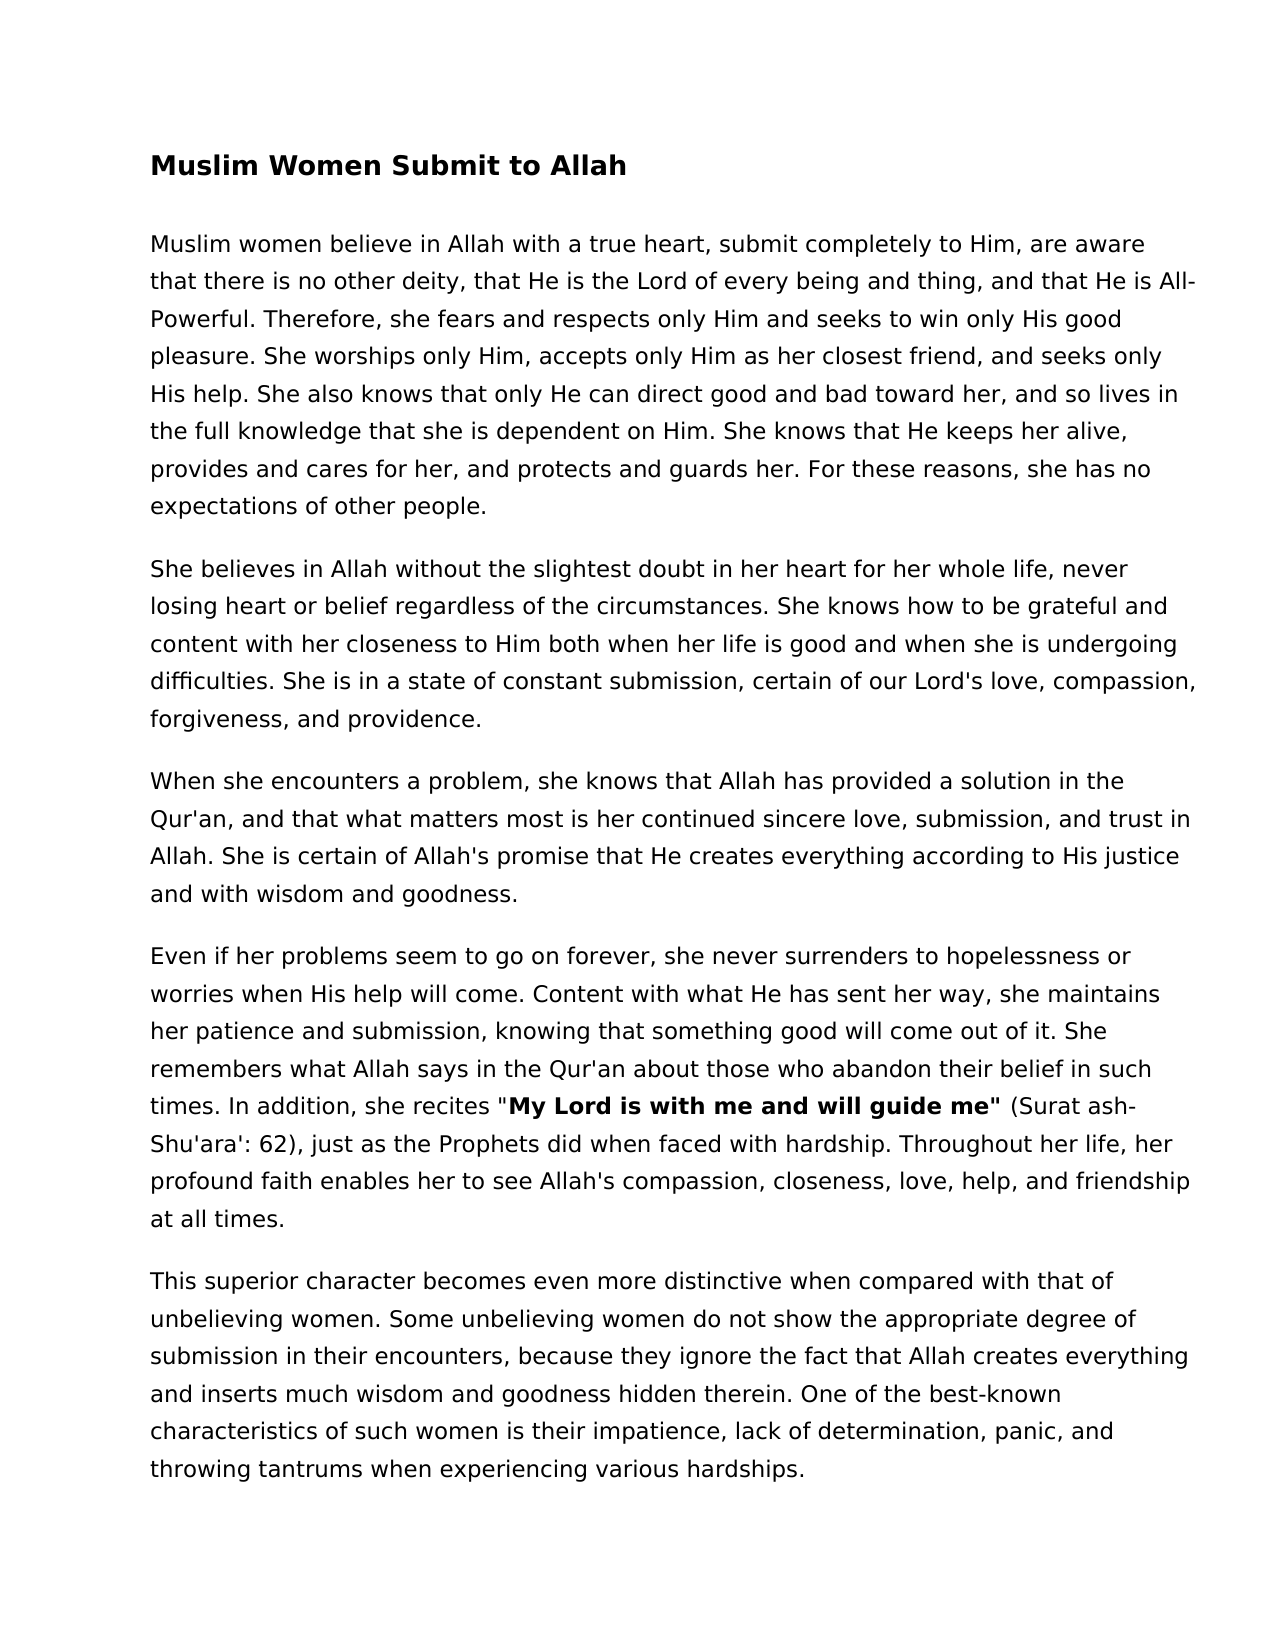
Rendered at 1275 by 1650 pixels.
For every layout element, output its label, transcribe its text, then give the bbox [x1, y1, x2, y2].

subtitle Muslim Women Submit to Allah [150, 150, 1200, 182]
text She believes in Allah without the slightest doubt in her heart for her whole life, never losing heart or belief regardless of the circumstances. She knows how to be grateful and content with her closeness to Him both when her life is good and when she is undergoing difficulties. She is in a state of constant submission, certain of our Lord's love, compassion, forgiveness, and providence. [150, 547, 1200, 735]
text Even if her problems seem to go on forever, she never surrenders to hopelessness or worries when His help will come. Content with what He has sent her way, she maintains her patience and submission, knowing that something good will come out of it. She remembers what Allah says in the Qur'an about those who abandon their belief in such times. In addition, she recites "My Lord is with me and will guide me" (Surat ash-Shu'ara': 62), just as the Prophets did when faced with hardship. Throughout her life, her profound faith enables her to see Allah's compassion, closeness, love, help, and friendship at all times. [150, 935, 1200, 1235]
text When she encounters a problem, she knows that Allah has provided a solution in the Qur'an, and that what matters most is her continued sincere love, submission, and trust in Allah. She is certain of Allah's promise that He creates everything according to His justice and with wisdom and goodness. [150, 760, 1200, 910]
text This superior character becomes even more distinctive when compared with that of unbelieving women. Some unbelieving women do not show the appropriate degree of submission in their encounters, because they ignore the fact that Allah creates everything and inserts much wisdom and goodness hidden therein. One of the best-known characteristics of such women is their impatience, lack of determination, panic, and throwing tantrums when experiencing various hardships. [150, 1260, 1200, 1485]
text Muslim women believe in Allah with a true heart, submit completely to Him, are aware that there is no other deity, that He is the Lord of every being and thing, and that He is All-Powerful. Therefore, she fears and respects only Him and seeks to win only His good pleasure. She worships only Him, accepts only Him as her closest friend, and seeks only His help. She also knows that only He can direct good and bad toward her, and so lives in the full knowledge that she is dependent on Him. She knows that He keeps her alive, provides and cares for her, and protects and guards her. For these reasons, she has no expectations of other people. [150, 222, 1200, 522]
